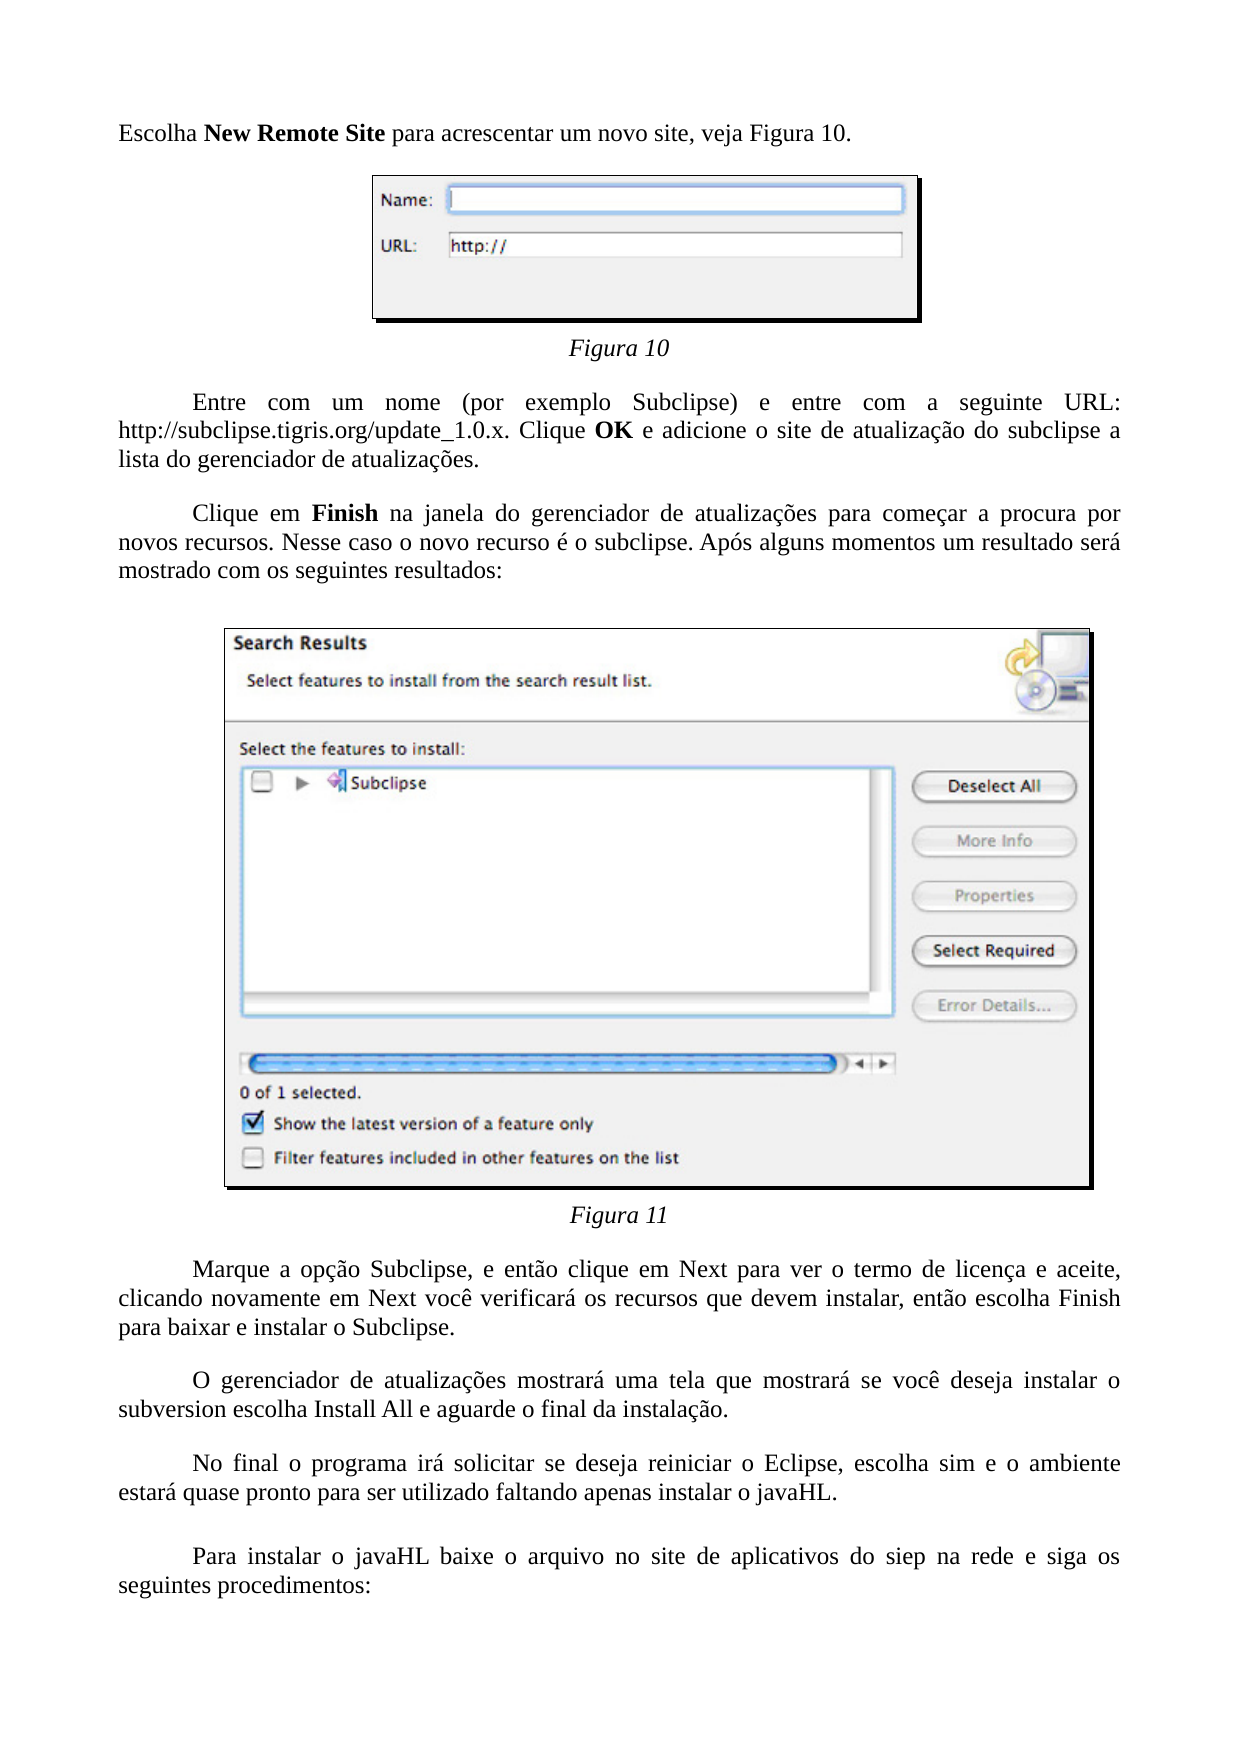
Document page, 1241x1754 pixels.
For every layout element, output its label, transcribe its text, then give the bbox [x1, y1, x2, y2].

text Clique em Finish na janela do gerenciador de atualizações para começar a procura por novos recursos. Nesse caso o novo recurso é o subclipse. Após alguns momentos um resultado será mostrado com os seguintes resultados: [118, 498, 1122, 584]
text No final o programa irá solicitar se deseja reiniciar o Eclipse, escolha sim e o ambiente estará quase pronto para ser utilizado faltando apenas instalar o javaHL. [118, 1448, 1122, 1506]
text Entre com um nome (por exemplo Subclipse) e entre com a seguinte URL: http://subclipse.tigris.org/update_1.0.x. Clique OK e adicione o site de atualização do subclipse a lista do gerenciador de atualizações. [118, 387, 1122, 473]
picture [373, 176, 917, 318]
text Marque a opção Subclipse, e então clique em Next para ver o termo de licença e aceite, clicando novamente em Next você verificará os recursos que devem instalar, então escolha Finish para baixar e instalar o Subclipse. [118, 1254, 1122, 1341]
text Figura 11 [118, 1201, 1122, 1229]
text Para instalar o javaHL baixe o arquivo no site de aplicativos do siep na rede e siga os seguintes procedimentos: [118, 1541, 1122, 1598]
text Figura 10 [118, 333, 1122, 362]
picture [225, 629, 1089, 1186]
text O gerenciador de atualizações mostrará uma tela que mostrará se você deseja instalar o subversion escolha Install All e aguarde o final da instalação. [118, 1366, 1122, 1423]
text Escolha New Remote Site para acrescentar um novo site, veja Figura 10. [118, 118, 1122, 147]
